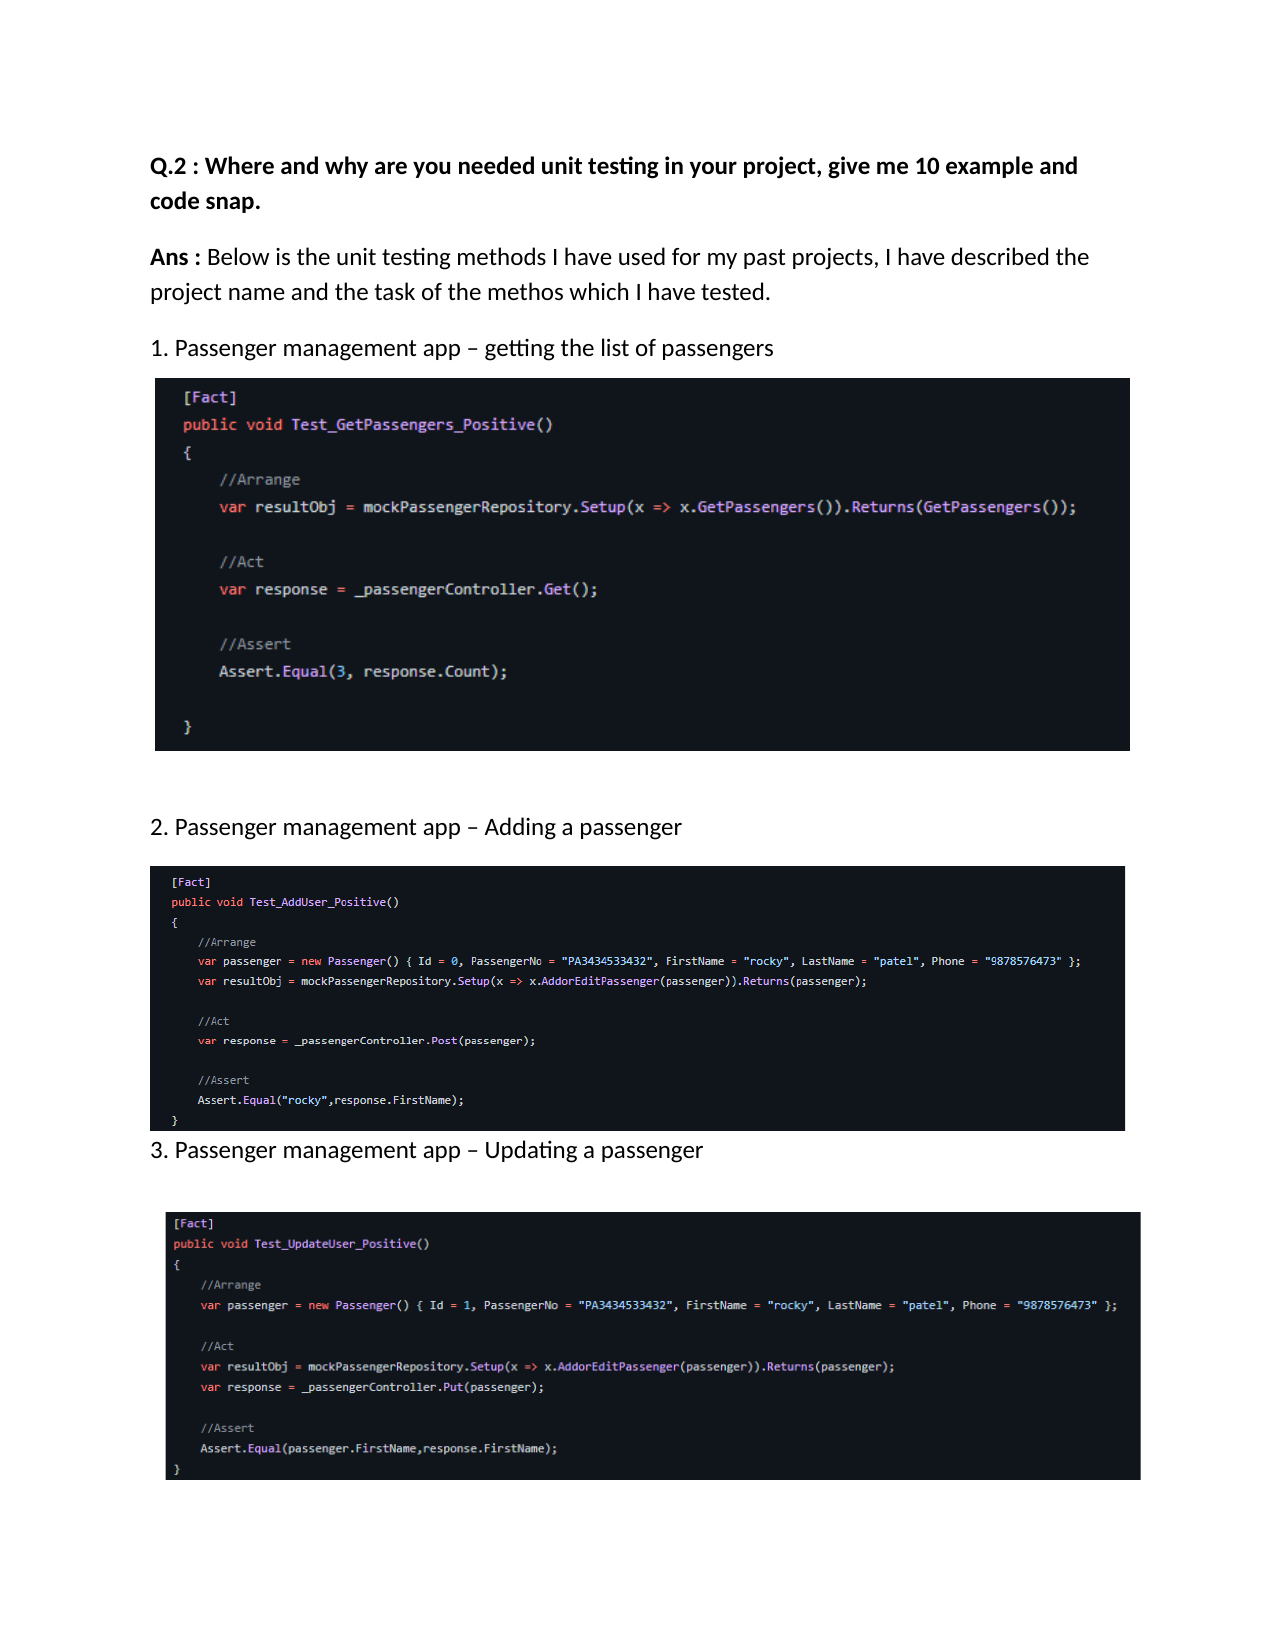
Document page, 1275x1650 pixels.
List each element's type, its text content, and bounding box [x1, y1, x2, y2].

text 3. Passenger management app – Updating a passenger [150, 1131, 1125, 1165]
text 1. Passenger management app – getting the list of passengers [150, 332, 1125, 362]
text 2. Passenger management app – Adding a passenger [150, 811, 1125, 841]
text Q.2 : Where and why are you needed unit testing in your project, give me 10 example and code snap. [150, 150, 1125, 216]
picture [150, 866, 1125, 1131]
picture [155, 378, 1130, 751]
picture [165, 1212, 1141, 1480]
text Ans : Below is the unit testing methods I have used for my past projects, I have described the project name and the task of the methos which I have tested. [150, 241, 1125, 306]
